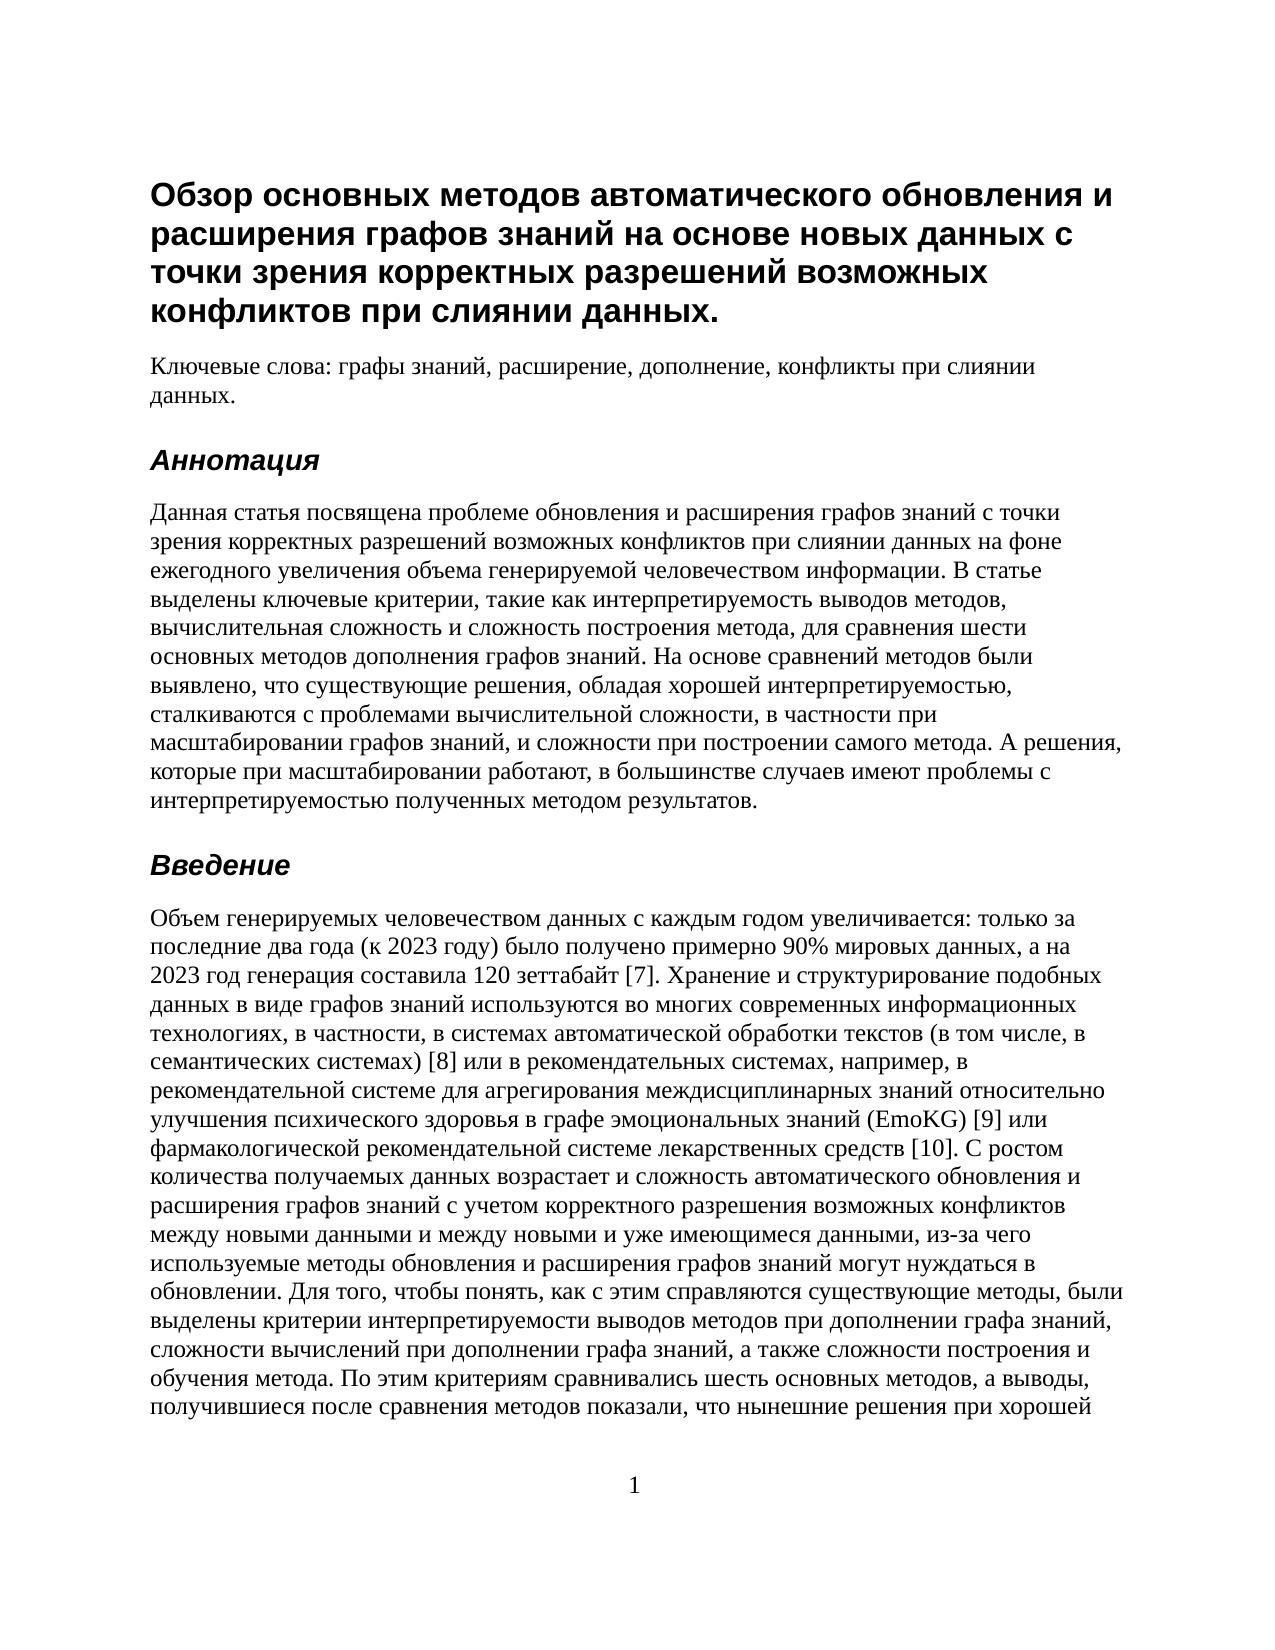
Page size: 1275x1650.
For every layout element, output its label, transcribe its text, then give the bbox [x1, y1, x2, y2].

subtitle Введение [150, 848, 1125, 881]
text Данная статья посвящена проблеме обновления и расширения графов знаний с точки зрения корректных разрешений возможных конфликтов при слиянии данных на фоне ежегодного увеличения объема генерируемой человечеством информации. В статье выделены ключевые критерии, такие как интерпретируемость выводов методов, вычислительная сложность и сложность построения метода, для сравнения шести основных методов дополнения графов знаний. На основе сравнений методов были выявлено, что существующие решения, обладая хорошей интерпретируемостью, сталкиваются с проблемами вычислительной сложности, в частности при масштабировании графов знаний, и сложности при построении самого метода. А решения, которые при масштабировании работают, в большинстве случаев имеют проблемы с интерпретируемостью полученных методом результатов. [150, 497, 1125, 814]
text Объем генерируемых человечеством данных с каждым годом увеличивается: только за последние два года (к 2023 году) было получено примерно 90% мировых данных, а на 2023 год генерация составила 120 зеттабайт [7]. Хранение и структурирование подобных данных в виде графов знаний используются во многих современных информационных технологиях, в частности, в системах автоматической обработки текстов (в том числе, в семантических системах) [8] или в рекомендательных системах, например, в рекомендательной системе для агрегирования междисциплинарных знаний относительно улучшения психического здоровья в графе эмоциональных знаний (EmoKG) [9] или фармакологической рекомендательной системе лекарственных средств [10]. С ростом количества получаемых данных возрастает и сложность автоматического обновления и расширения графов знаний с учетом корректного разрешения возможных конфликтов между новыми данными и между новыми и уже имеющимеся данными, из-за чего используемые методы обновления и расширения графов знаний могут нуждаться в обновлении. Для того, чтобы понять, как с этим справляются существующие методы, были выделены критерии интерпретируемости выводов методов при дополнении графа знаний, сложности вычислений при дополнении графа знаний, а также сложности построения и обучения метода. По этим критериям сравнивались шесть основных методов, а выводы, получившиеся после сравнения методов показали, что нынешние решения при хорошей [150, 903, 1125, 1420]
subtitle Обзор основных методов автоматического обновления и расширения графов знаний на основе новых данных с точки зрения корректных разрешений возможных конфликтов при слиянии данных. [150, 175, 1125, 329]
text Ключевые слова: графы знаний, расширение, дополнение, конфликты при слиянии данных. [150, 351, 1125, 408]
subtitle Аннотация [150, 442, 1125, 476]
